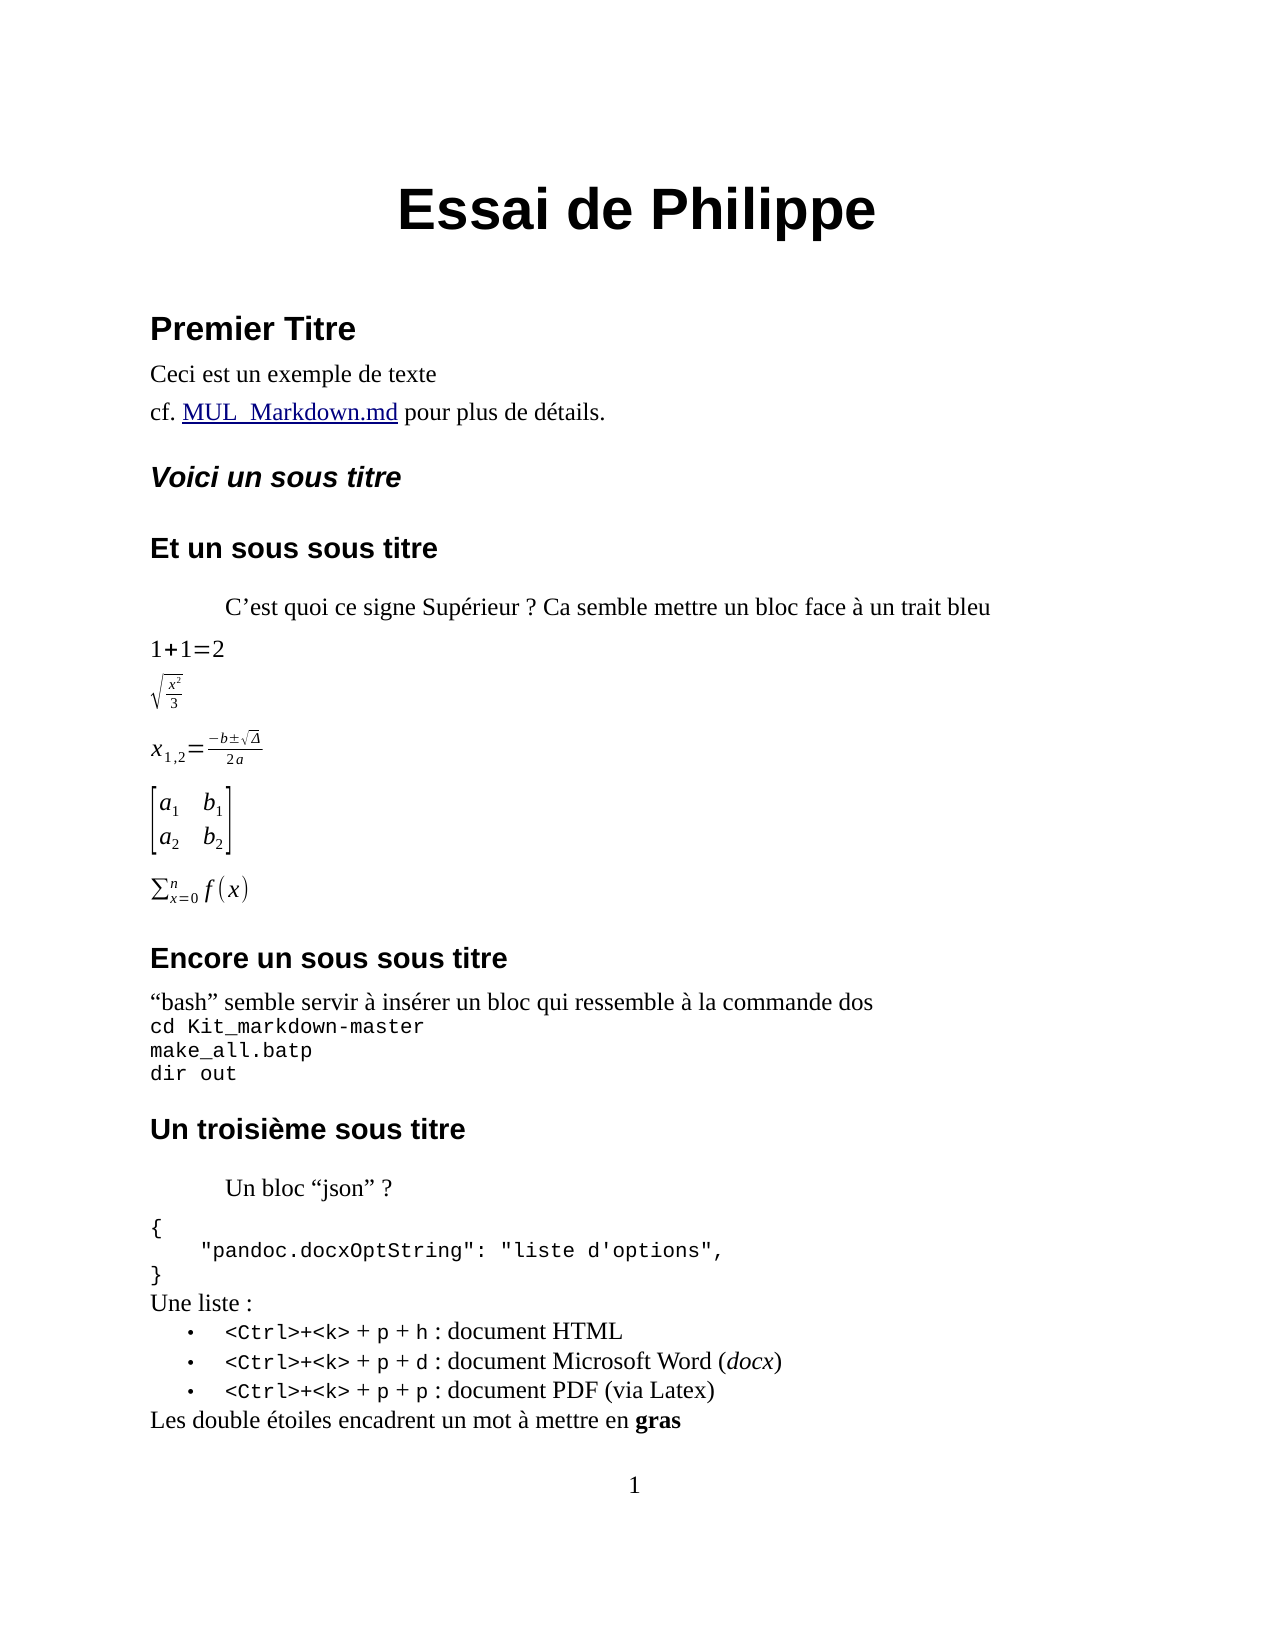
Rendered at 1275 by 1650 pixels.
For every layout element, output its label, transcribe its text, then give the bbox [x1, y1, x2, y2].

text C’est quoi ce signe Supérieur ? Ca semble mettre un bloc face à un trait bleu [225, 592, 1125, 621]
text dir out [150, 1063, 1125, 1087]
text “bash” semble servir à insérer un bloc qui ressemble à la commande dos [150, 987, 1125, 1016]
subtitle Un troisième sous titre [150, 1112, 1125, 1145]
text cf. MUL_Markdown.md pour plus de détails. [150, 397, 1125, 426]
subtitle Premier Titre [150, 308, 1125, 347]
text } [150, 1264, 1125, 1288]
text Les double étoiles encadrent un mot à mettre en gras [150, 1405, 1125, 1434]
text "pandoc.docxOptString": "liste d'options", [150, 1240, 1125, 1264]
subtitle Encore un sous sous titre [150, 941, 1125, 975]
text Ceci est un exemple de texte [150, 359, 1125, 388]
text make_all.batp [150, 1039, 1125, 1063]
text { [150, 1217, 1125, 1240]
list <Ctrl>+<k> + p + p : document PDF (via Latex) [187, 1376, 1125, 1405]
subtitle Et un sous sous titre [150, 531, 1125, 564]
subtitle Voici un sous titre [150, 460, 1125, 493]
title Essai de Philippe [150, 175, 1125, 242]
list <Ctrl>+<k> + p + h : document HTML [187, 1316, 1125, 1346]
text Un bloc “json” ? [225, 1173, 1125, 1202]
text cd Kit_markdown-master [150, 1016, 1125, 1039]
list <Ctrl>+<k> + p + d : document Microsoft Word (docx) [187, 1346, 1125, 1376]
text Une liste : [150, 1288, 1125, 1316]
